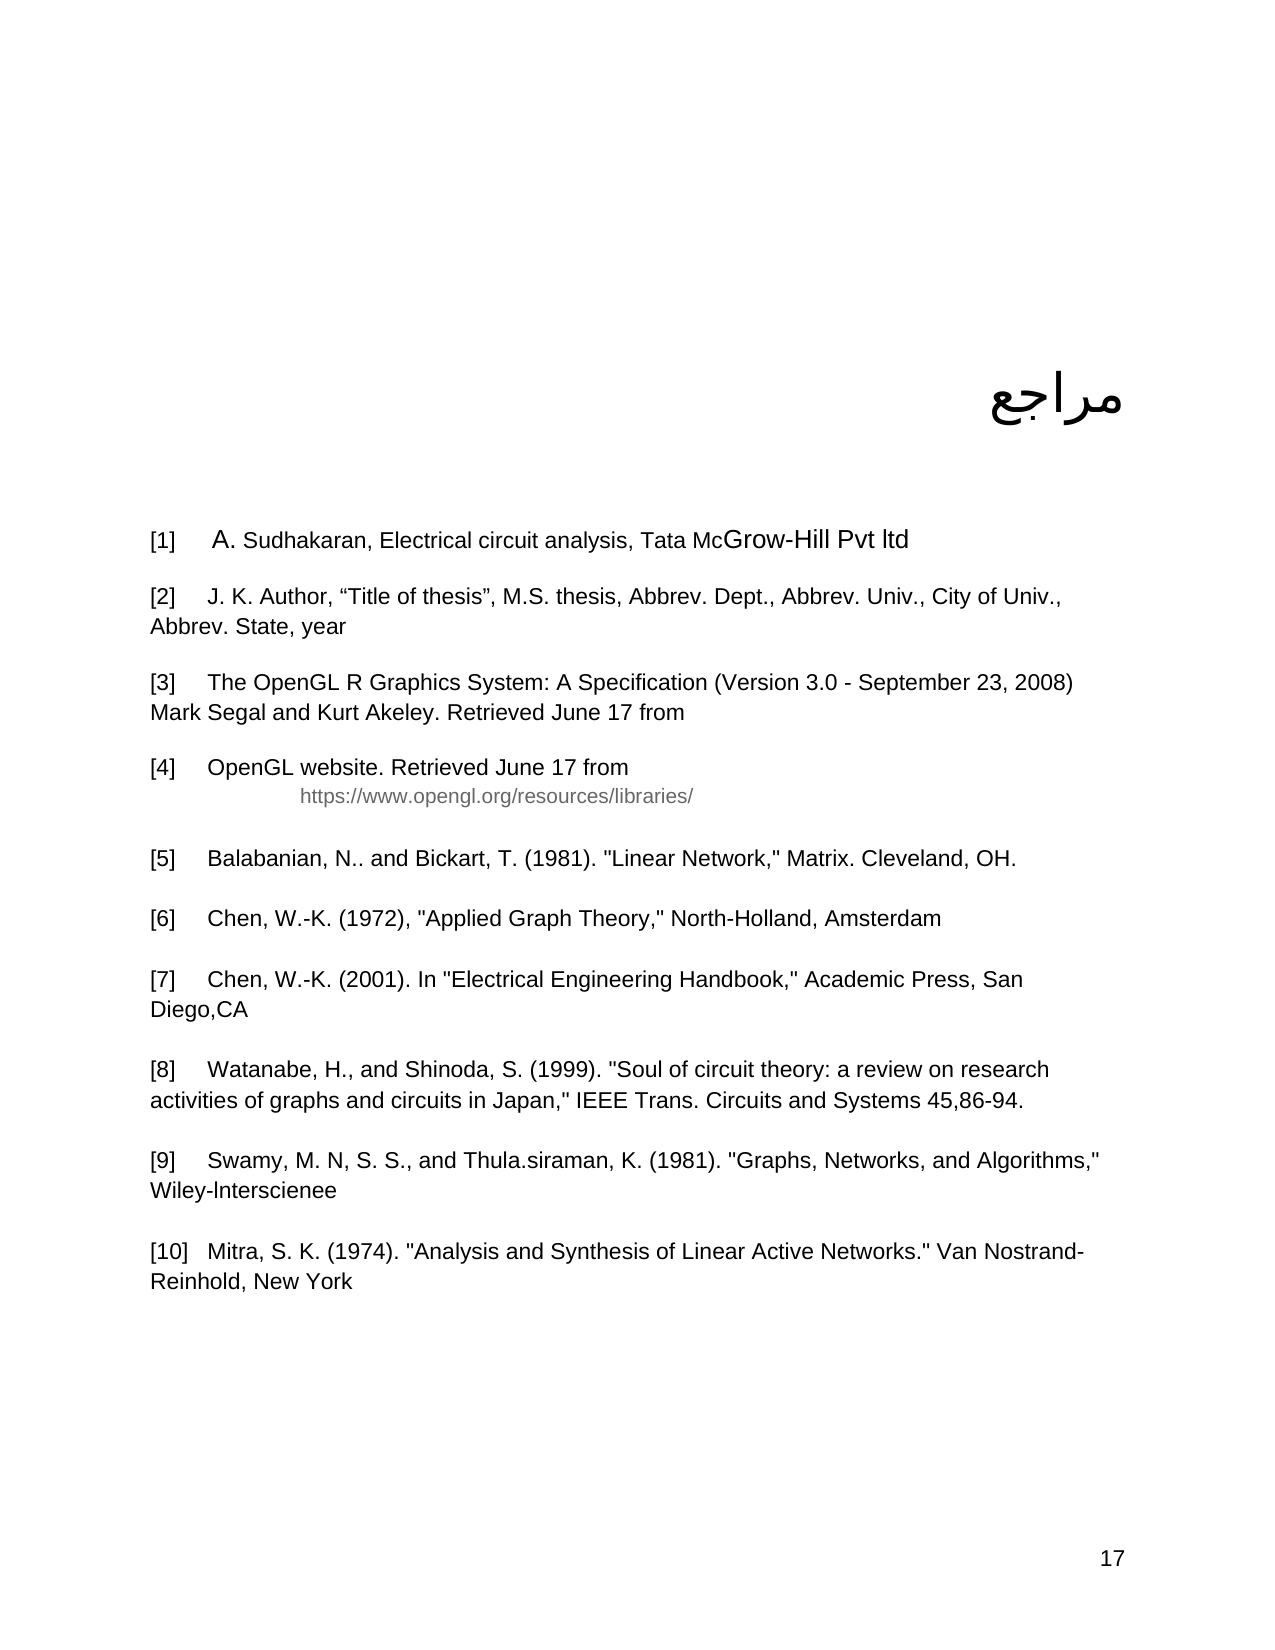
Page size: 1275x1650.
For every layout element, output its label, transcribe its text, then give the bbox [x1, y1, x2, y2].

text [1] A. Sudhakaran, Electrical circuit analysis, Tata McGrow-Hill Pvt ltd [150, 524, 1125, 553]
text [10] Mitra, S. K. (1974). "Analysis and Synthesis of Linear Active Networks." Van Nostrand-Reinhold, New York [150, 1238, 1125, 1294]
subtitle مراجع [150, 361, 1125, 424]
text [7] Chen, W.-K. (2001). In "Electrical Engineering Handbook," Academic Press, San Diego,CA [150, 966, 1125, 1022]
text [5] Balabanian, N.. and Bickart, T. (1981). "Linear Network," Matrix. Cleveland, OH. [150, 845, 1125, 871]
subtitle https://www.opengl.org/resources/libraries/ [300, 784, 1125, 808]
text [4] OpenGL website. Retrieved June 17 from [150, 754, 1125, 780]
text [9] Swamy, M. N, S. S., and Thula.siraman, K. (1981). "Graphs, Networks, and Algorithms," Wiley-lnterscienee [150, 1147, 1125, 1203]
text [3] The OpenGL R Graphics System: A Specification (Version 3.0 - September 23, 2008) Mark Segal and Kurt Akeley. Retrieved June 17 from [150, 668, 1125, 725]
text [6] Chen, W.-K. (1972), "Applied Graph Theory," North-Holland, Amsterdam [150, 905, 1125, 932]
text [2] J. K. Author, “Title of thesis”, M.S. thesis, Abbrev. Dept., Abbrev. Univ., City of Univ., Abbrev. State, year [150, 583, 1125, 639]
text [8] Watanabe, H., and Shinoda, S. (1999). "Soul of circuit theory: a review on research activities of graphs and circuits in Japan," IEEE Trans. Circuits and Systems 45,86-94. [150, 1056, 1125, 1113]
